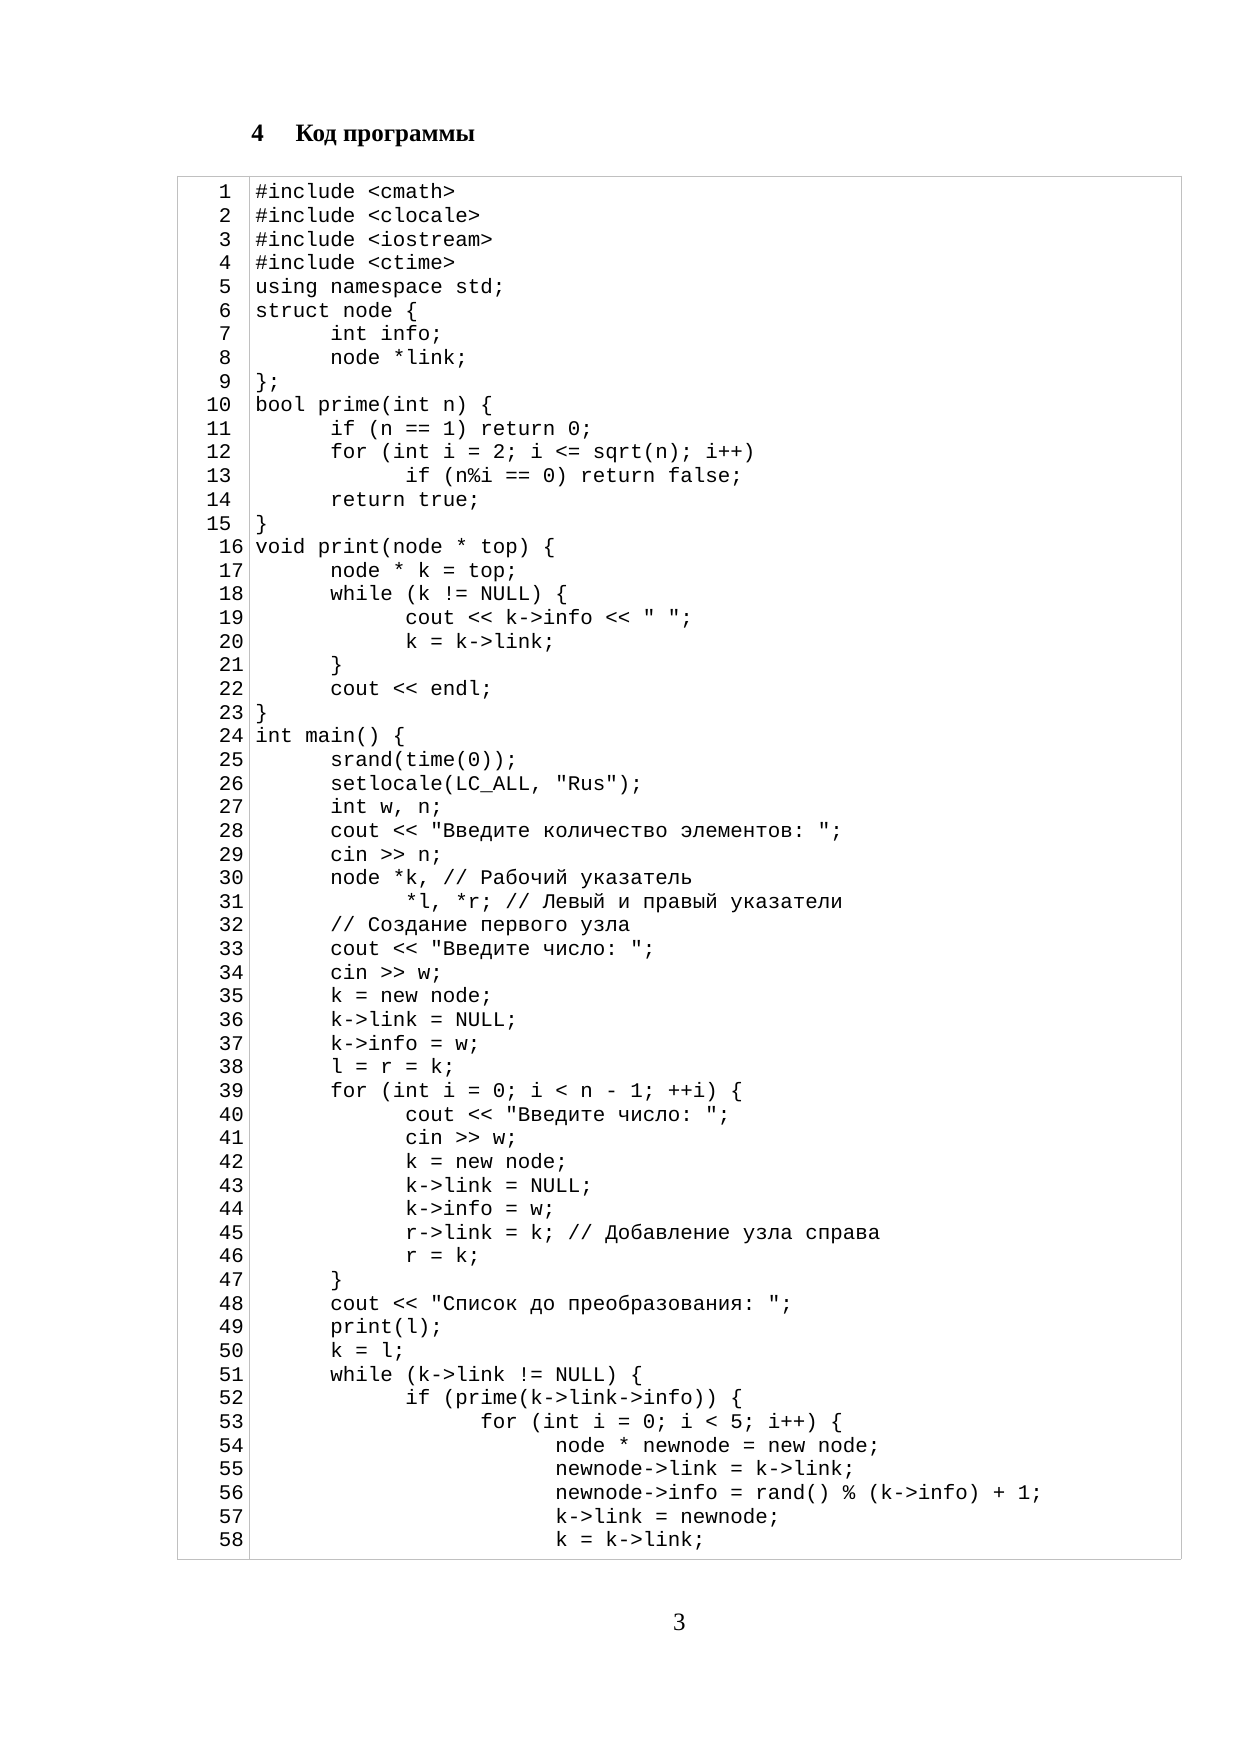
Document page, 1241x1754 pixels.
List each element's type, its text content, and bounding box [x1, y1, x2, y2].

subtitle Код программы [177, 118, 1181, 147]
table_header #include <cmath> #include <clocale> #include <iostream> #include <ctime> using namespace std; struct node { int info; node *link; }; bool prime(int n) { if (n == 1) return 0; for (int i = 2; i <= sqrt(n); i++) if (n%i == 0) return false; return true; } void print(node * top) { node * k = top; while (k != NULL) { cout << k->info << " "; k = k->link; } cout << endl; } int main() { srand(time(0)); setlocale(LC_ALL, "Rus"); int w, n; cout << "Введите количество элементов: "; cin >> n; node *k, // Рабочий указатель *l, *r; // Левый и правый указатели // Создание пеpвого узла cout << "Bведите число: "; cin >> w; k = new node; k->link = NULL; k->info = w; l = r = k; for (int i = 0; i < n - 1; ++i) { cout << "Bведите число: "; cin >> w; k = new node; k->link = NULL; k->info = w; r->link = k; // Добавление узла справа r = k; } cout << "Cписок до преобразования: "; print(l); k = l; while (k->link != NULL) { if (prime(k->link->info)) { for (int i = 0; i < 5; i++) { node * newnode = new node; newnode->link = k->link; newnode->info = rand() % (k->info) + 1; k->link = newnode; k = k->link; [250, 177, 1181, 1559]
table_header 1 2 3 4 5 6 7 8 9 10 11 12 13 14 15 16 17 18 19 20 21 22 23 24 25 26 27 28 29 30 31 32 33 34 35 36 37 38 39 40 41 42 43 44 45 46 47 48 49 50 51 52 53 54 55 56 57 58 [178, 177, 249, 1559]
